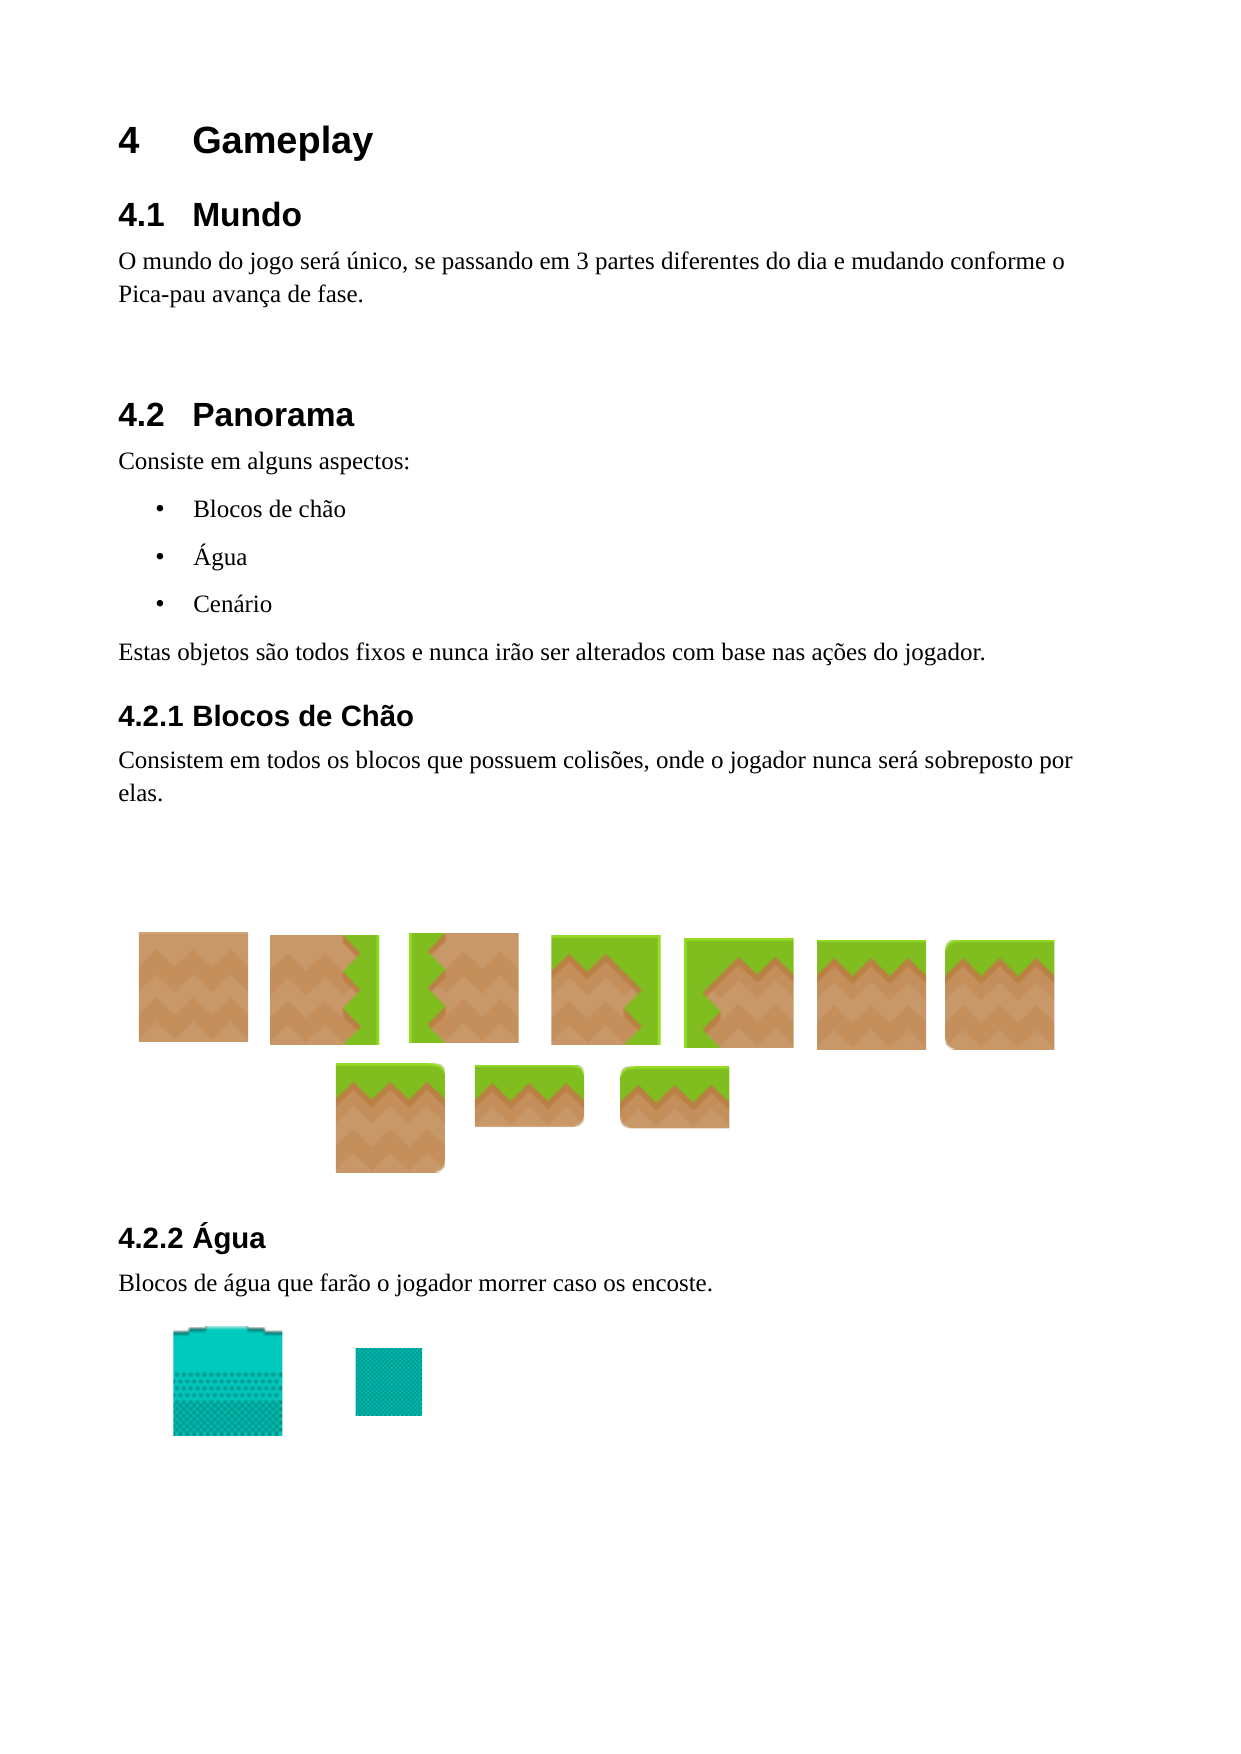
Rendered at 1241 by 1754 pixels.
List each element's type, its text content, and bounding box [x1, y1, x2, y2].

subtitle Blocos de Chão [118, 699, 1122, 733]
picture [551, 935, 661, 1045]
picture [138, 932, 249, 1042]
picture [817, 940, 927, 1050]
picture [684, 938, 794, 1048]
list Blocos de chão [156, 494, 1122, 523]
subtitle Mundo [118, 195, 1122, 234]
text O mundo do jogo será único, se passando em 3 partes diferentes do dia e mudando conforme o Pica-pau avança de fase. [118, 246, 1122, 308]
picture [409, 933, 519, 1043]
text Consistem em todos os blocos que possuem colisões, onde o jogador nunca será sobreposto por elas. [118, 745, 1122, 807]
text Estas objetos são todos fixos e nunca irão ser alterados com base nas ações do jogador. [118, 637, 1122, 666]
subtitle Gameplay [118, 118, 1122, 162]
picture [335, 1063, 445, 1173]
subtitle Panorama [118, 395, 1122, 434]
subtitle Água [118, 1221, 1122, 1255]
text Consiste em alguns aspectos: [118, 446, 1122, 475]
picture [945, 940, 1055, 1050]
picture [620, 1066, 730, 1176]
picture [355, 1348, 423, 1416]
list Água [156, 542, 1122, 570]
list Cenário [156, 589, 1122, 618]
picture [173, 1326, 283, 1436]
picture [474, 1065, 585, 1175]
text Blocos de água que farão o jogador morrer caso os encoste. [118, 1268, 1122, 1296]
picture [270, 935, 380, 1045]
